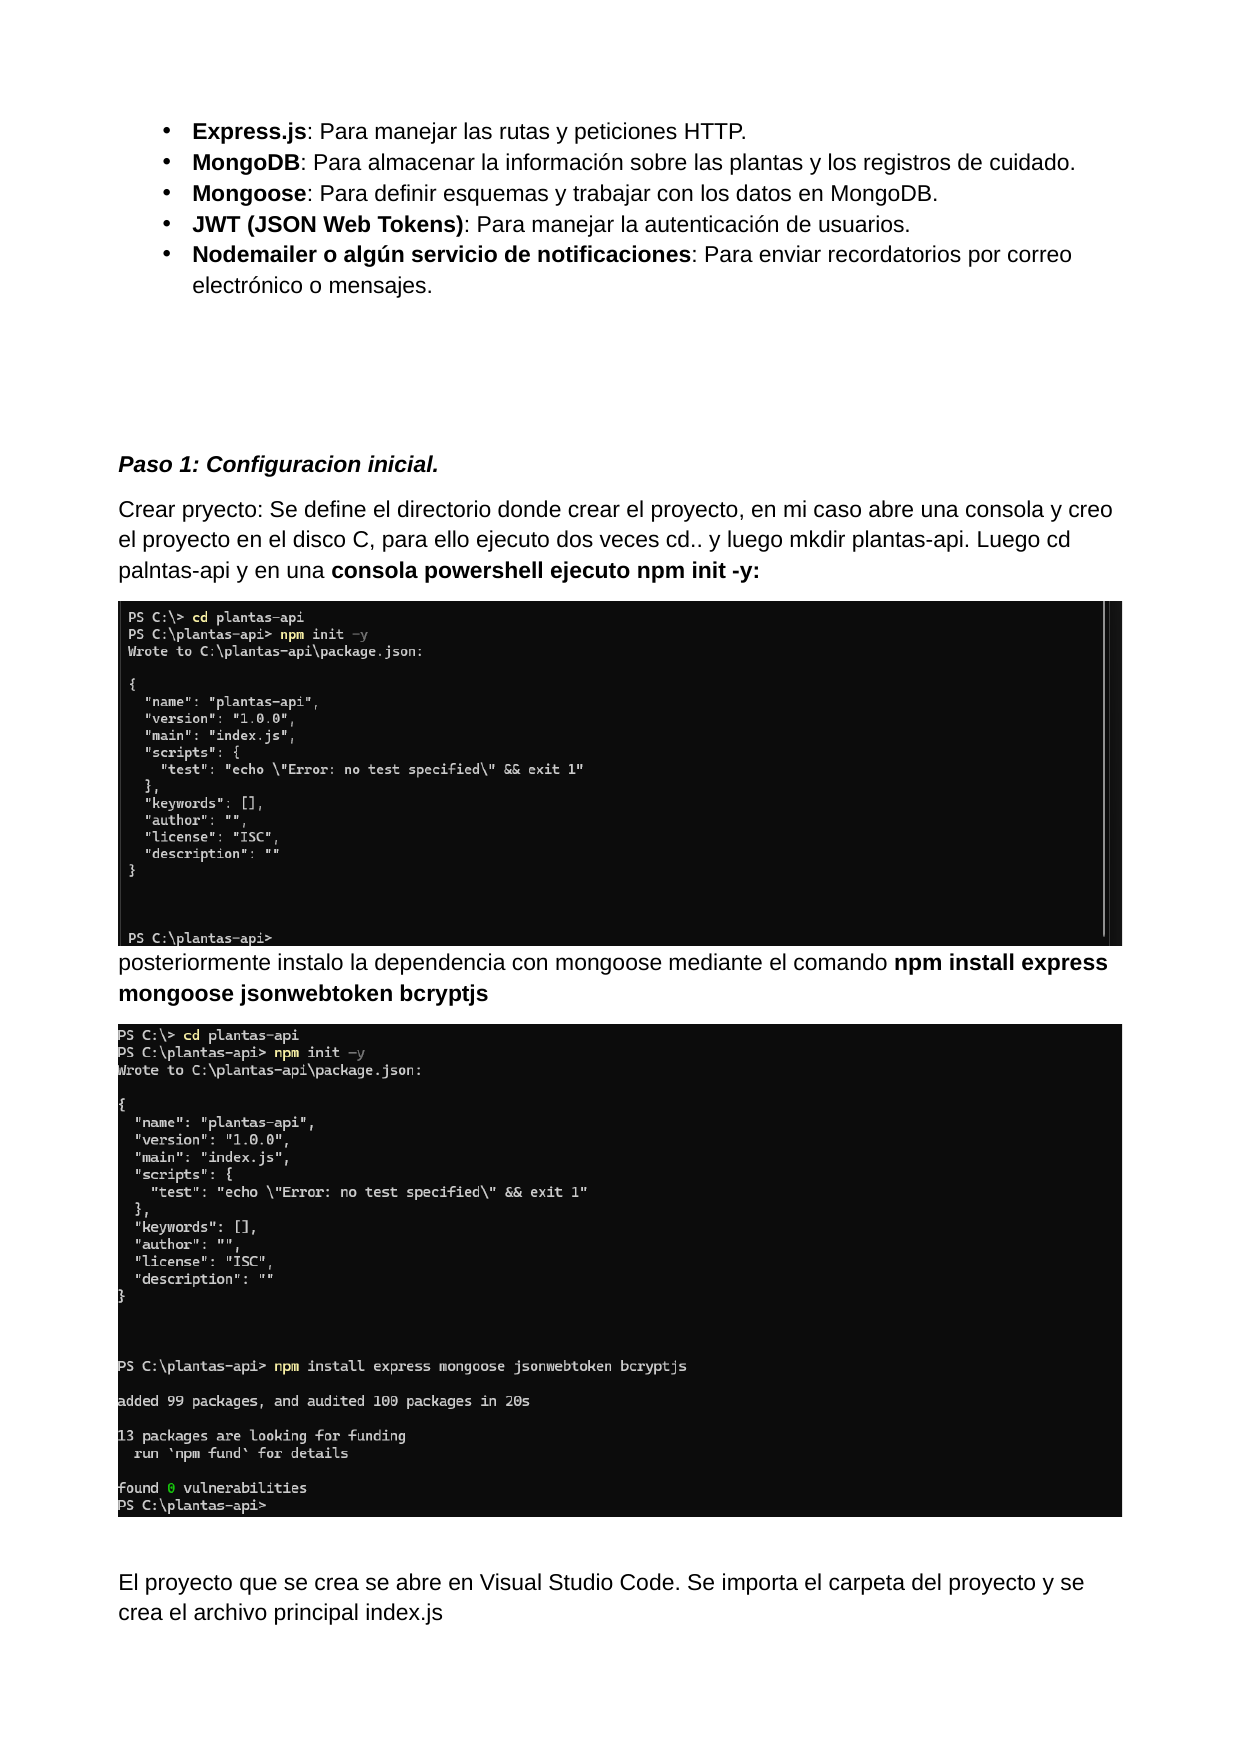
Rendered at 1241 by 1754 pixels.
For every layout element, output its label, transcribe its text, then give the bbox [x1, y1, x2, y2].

text Crear pryecto: Se define el directorio donde crear el proyecto, en mi caso abre una consola y creo el proyecto en el disco C, para ello ejecuto dos veces cd.. y luego mkdir plantas-api. Luego cd palntas-api y en una consola powershell ejecuto npm init -y: [118, 496, 1122, 583]
text Paso 1: Configuracion inicial. [118, 451, 1122, 478]
list MongoDB: Para almacenar la información sobre las plantas y los registros de cuidado. [162, 149, 1122, 176]
list JWT (JSON Web Tokens): Para manejar la autenticación de usuarios. [162, 211, 1122, 237]
text posteriormente instalo la dependencia con mongoose mediante el comando npm install express mongoose jsonwebtoken bcryptjs [118, 946, 1122, 1006]
list Nodemailer o algún servicio de notificaciones: Para enviar recordatorios por correo electrónico o mensajes. [162, 241, 1122, 298]
picture [118, 601, 1123, 946]
picture [118, 1024, 1123, 1517]
text El proyecto que se crea se abre en Visual Studio Code. Se importa el carpeta del proyecto y se crea el archivo principal index.js [118, 1568, 1122, 1625]
list Express.js: Para manejar las rutas y peticiones HTTP. [162, 118, 1122, 145]
list Mongoose: Para definir esquemas y trabajar con los datos en MongoDB. [162, 180, 1122, 207]
